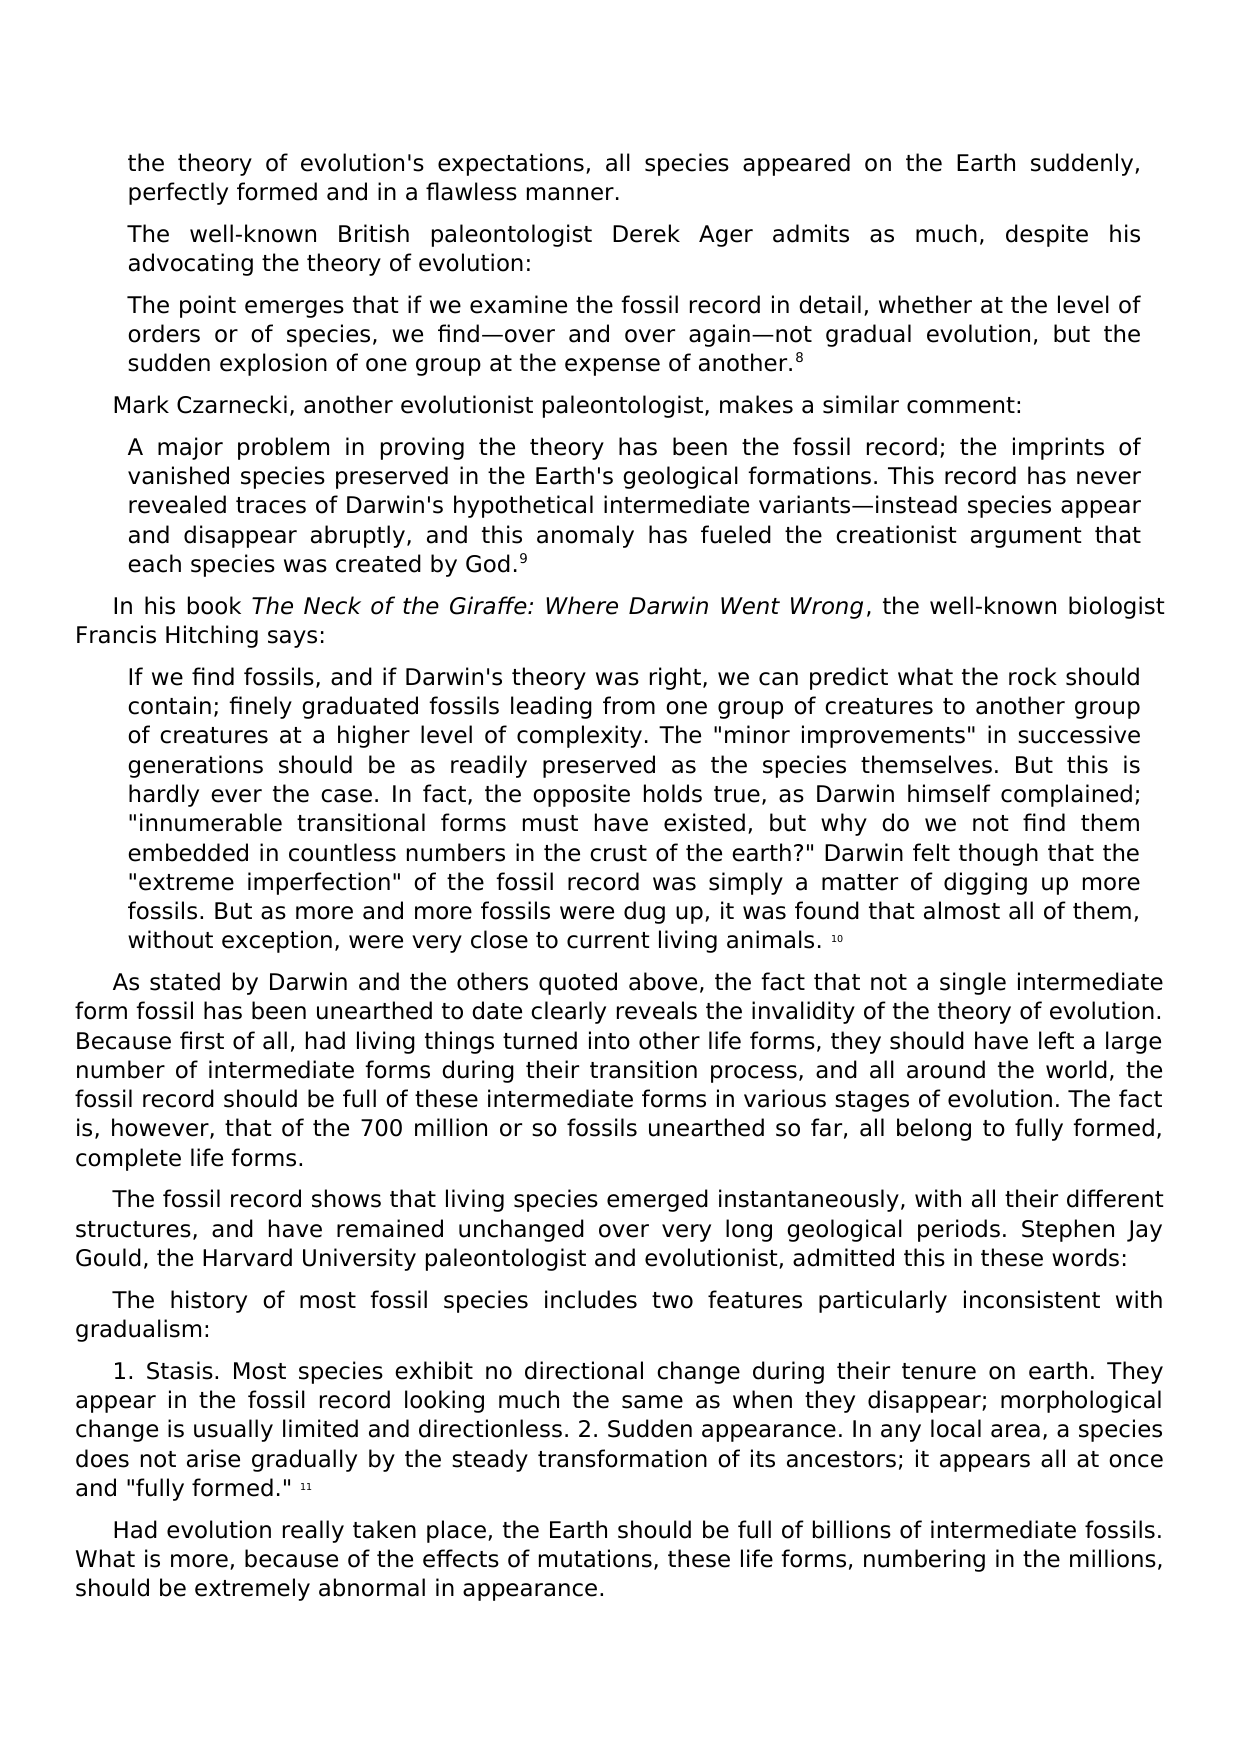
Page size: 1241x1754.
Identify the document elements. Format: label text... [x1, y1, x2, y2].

text A major problem in proving the theory has been the fossil record; the imprints of vanished species preserved in the Earth's geological formations. This record has never revealed traces of Darwin's hypothetical intermediate variants—instead species appear and disappear abruptly, and this anomaly has fueled the creationist argument that each species was created by God.9 [127, 434, 1143, 578]
text In his book The Neck of the Giraffe: Where Darwin Went Wrong, the well-known biologist Francis Hitching says: [75, 593, 1165, 649]
text The fossil record shows that living species emerged instantaneously, with all their different structures, and have remained unchanged over very long geological periods. Stephen Jay Gould, the Harvard University paleontologist and evolutionist, admitted this in these words: [75, 1187, 1165, 1272]
text Had evolution really taken place, the Earth should be full of billions of intermediate fossils. What is more, because of the effects of mutations, these life forms, numbering in the millions, should be extremely abnormal in appearance. [75, 1517, 1165, 1602]
text the theory of evolution's expectations, all species appeared on the Earth suddenly, perfectly formed and in a flawless manner. [127, 150, 1143, 206]
text Mark Czarnecki, another evolutionist paleontologist, makes a similar comment: [75, 392, 1165, 419]
text 1. Stasis. Most species exhibit no directional change during their tenure on earth. They appear in the fossil record looking much the same as when they disappear; morphological change is usually limited and directionless. 2. Sudden appearance. In any local area, a species does not arise gradually by the steady transformation of its ancestors; it appears all at once and "fully formed." 11 [75, 1358, 1165, 1502]
text The history of most fossil species includes two features particularly inconsistent with gradualism: [75, 1287, 1165, 1343]
text The point emerges that if we examine the fossil record in detail, whether at the level of orders or of species, we find—over and over again—not gradual evolution, but the sudden explosion of one group at the expense of another.8 [127, 292, 1143, 377]
text The well-known British paleontologist Derek Ager admits as much, despite his advocating the theory of evolution: [127, 221, 1143, 277]
text As stated by Darwin and the others quoted above, the fact that not a single intermediate form fossil has been unearthed to date clearly reveals the invalidity of the theory of evolution. Because first of all, had living things turned into other life forms, they should have left a large number of intermediate forms during their transition process, and all around the world, the fossil record should be full of these intermediate forms in various stages of evolution. The fact is, however, that of the 700 million or so fossils unearthed so far, all belong to fully formed, complete life forms. [75, 969, 1165, 1172]
text If we find fossils, and if Darwin's theory was right, we can predict what the rock should contain; finely graduated fossils leading from one group of creatures to another group of creatures at a higher level of complexity. The "minor improvements" in successive generations should be as readily preserved as the species themselves. But this is hardly ever the case. In fact, the opposite holds true, as Darwin himself complained; "innumerable transitional forms must have existed, but why do we not find them embedded in countless numbers in the crust of the earth?" Darwin felt though that the "extreme imperfection" of the fossil record was simply a matter of digging up more fossils. But as more and more fossils were dug up, it was found that almost all of them, without exception, were very close to current living animals. 10 [127, 664, 1143, 954]
